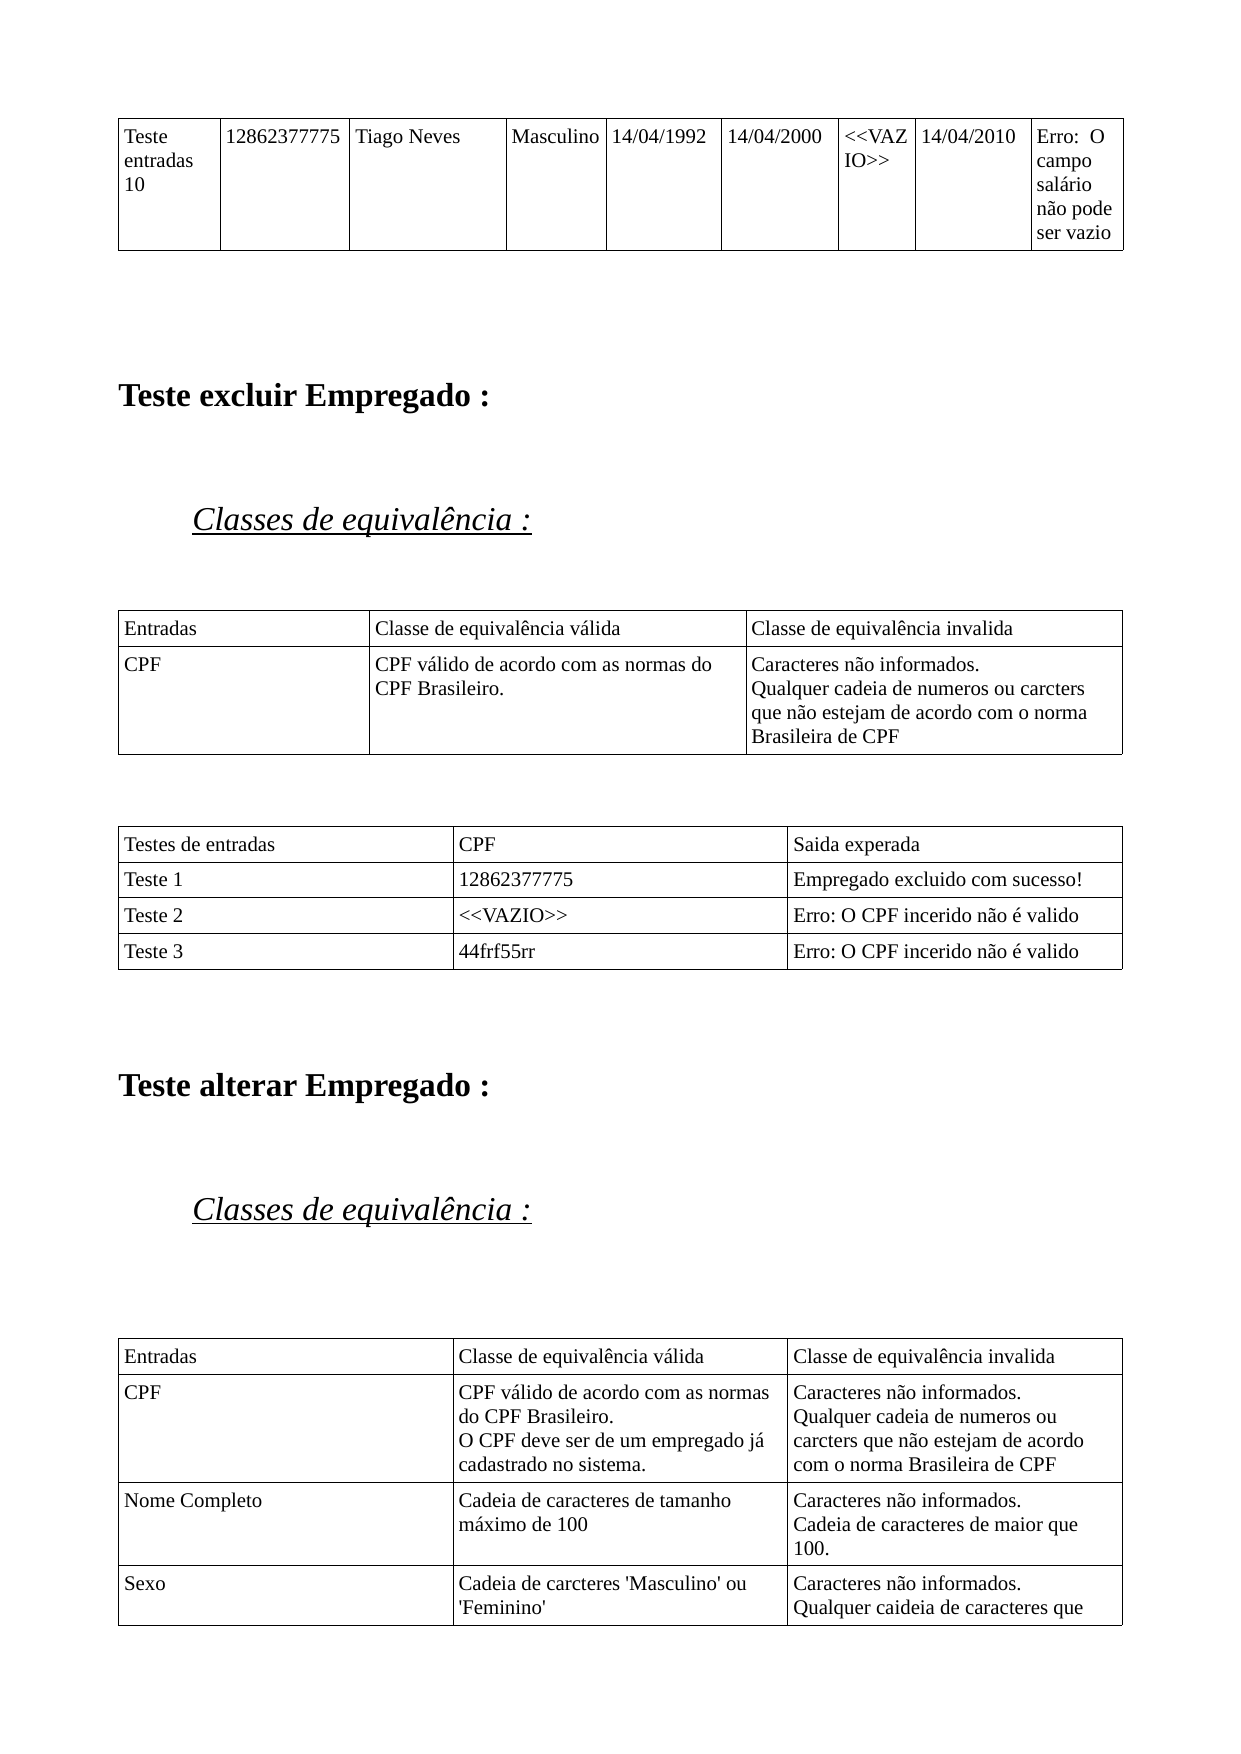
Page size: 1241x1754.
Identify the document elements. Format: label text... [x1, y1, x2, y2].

table_cell Tiago Neves [350, 119, 506, 250]
table_header Saida experada [788, 827, 1122, 862]
table_cell Erro: O campo salário não pode ser vazio [1032, 119, 1123, 250]
table_header Classe de equivalência invalida [788, 1339, 1122, 1374]
table_cell Teste entradas 10 [119, 119, 220, 250]
table_cell <<VAZIO>> [454, 898, 787, 933]
table_cell 12862377775 [221, 119, 349, 250]
table_cell Caracteres não informados. Cadeia de caracteres de maior que 100. [788, 1483, 1122, 1565]
table_header Classe de equivalência válida [370, 611, 746, 646]
table_cell Masculino [507, 119, 606, 250]
table_cell CPF válido de acordo com as normas do CPF Brasileiro. [370, 647, 746, 754]
text Classes de equivalência : [118, 1189, 1122, 1228]
table_cell Cadeia de caracteres de tamanho máximo de 100 [454, 1483, 787, 1565]
table_header Classe de equivalência invalida [747, 611, 1122, 646]
table_cell Sexo [119, 1566, 453, 1625]
table_cell 14/04/1992 [607, 119, 721, 250]
table_cell Erro: O CPF incerido não é valido [788, 934, 1122, 968]
table_header Entradas [119, 1339, 453, 1374]
table_cell CPF [119, 1375, 453, 1482]
table_cell Teste 2 [119, 898, 453, 933]
table_cell Caracteres não informados. Qualquer caideia de caracteres que [788, 1566, 1122, 1625]
table_cell 14/04/2000 [722, 119, 838, 250]
table_cell Empregado excluido com sucesso! [788, 863, 1122, 897]
text Teste excluir Empregado : [118, 375, 1122, 413]
table_header Classe de equivalência válida [454, 1339, 787, 1374]
table_cell Caracteres não informados. Qualquer cadeia de numeros ou carcters que não estejam de acordo com o norma Brasileira de CPF [788, 1375, 1122, 1482]
table_header Entradas [119, 611, 369, 646]
table_header CPF [454, 827, 787, 862]
table_cell Nome Completo [119, 1483, 453, 1565]
table_cell 12862377775 [454, 863, 787, 897]
table_cell <<VAZIO>> [839, 119, 915, 250]
text Teste alterar Empregado : [118, 1065, 1122, 1103]
table_cell Caracteres não informados. Qualquer cadeia de numeros ou carcters que não estejam de acordo com o norma Brasileira de CPF [747, 647, 1122, 754]
table_cell CPF [119, 647, 369, 754]
table_cell Cadeia de carcteres 'Masculino' ou 'Feminino' [454, 1566, 787, 1625]
table_cell Teste 3 [119, 934, 453, 968]
table_cell 44frf55rr [454, 934, 787, 968]
table_cell Erro: O CPF incerido não é valido [788, 898, 1122, 933]
table_header Testes de entradas [119, 827, 453, 862]
table_cell Teste 1 [119, 863, 453, 897]
table_cell CPF válido de acordo com as normas do CPF Brasileiro. O CPF deve ser de um empregado já cadastrado no sistema. [454, 1375, 787, 1482]
table_cell 14/04/2010 [916, 119, 1031, 250]
text Classes de equivalência : [118, 500, 1122, 538]
